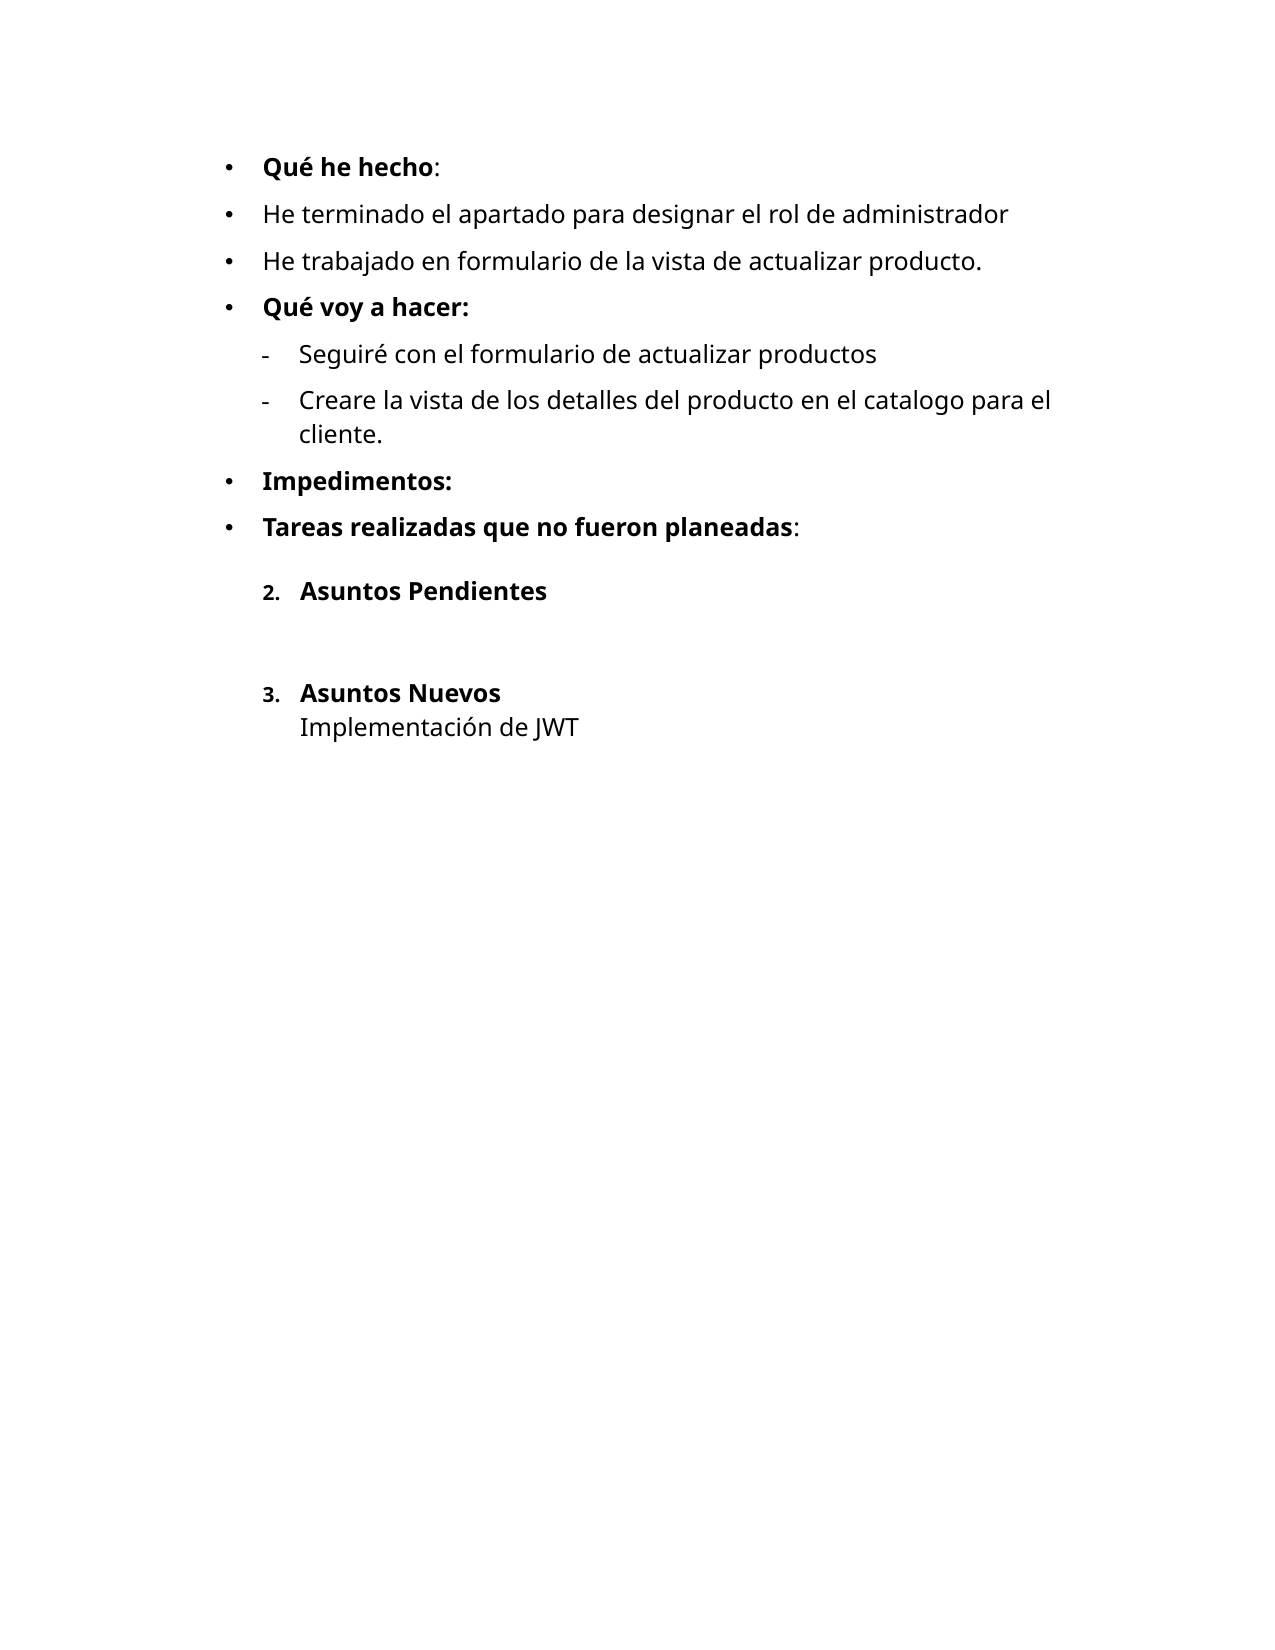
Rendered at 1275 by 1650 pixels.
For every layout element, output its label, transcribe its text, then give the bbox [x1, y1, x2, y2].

list Impedimentos: [225, 463, 1087, 497]
list Asuntos Pendientes [262, 573, 1087, 607]
text Implementación de JWT [300, 709, 1087, 743]
list Tareas realizadas que no fueron planeadas: [225, 510, 1087, 544]
list Asuntos Nuevos [262, 675, 1087, 709]
list Seguiré con el formulario de actualizar productos [261, 336, 1087, 370]
list Qué voy a hacer: [225, 290, 1087, 324]
list He terminado el apartado para designar el rol de administrador [225, 197, 1087, 231]
list Qué he hecho: [225, 150, 1087, 184]
list Creare la vista de los detalles del producto en el catalogo para el cliente. [261, 383, 1087, 451]
list He trabajado en formulario de la vista de actualizar producto. [225, 243, 1087, 277]
